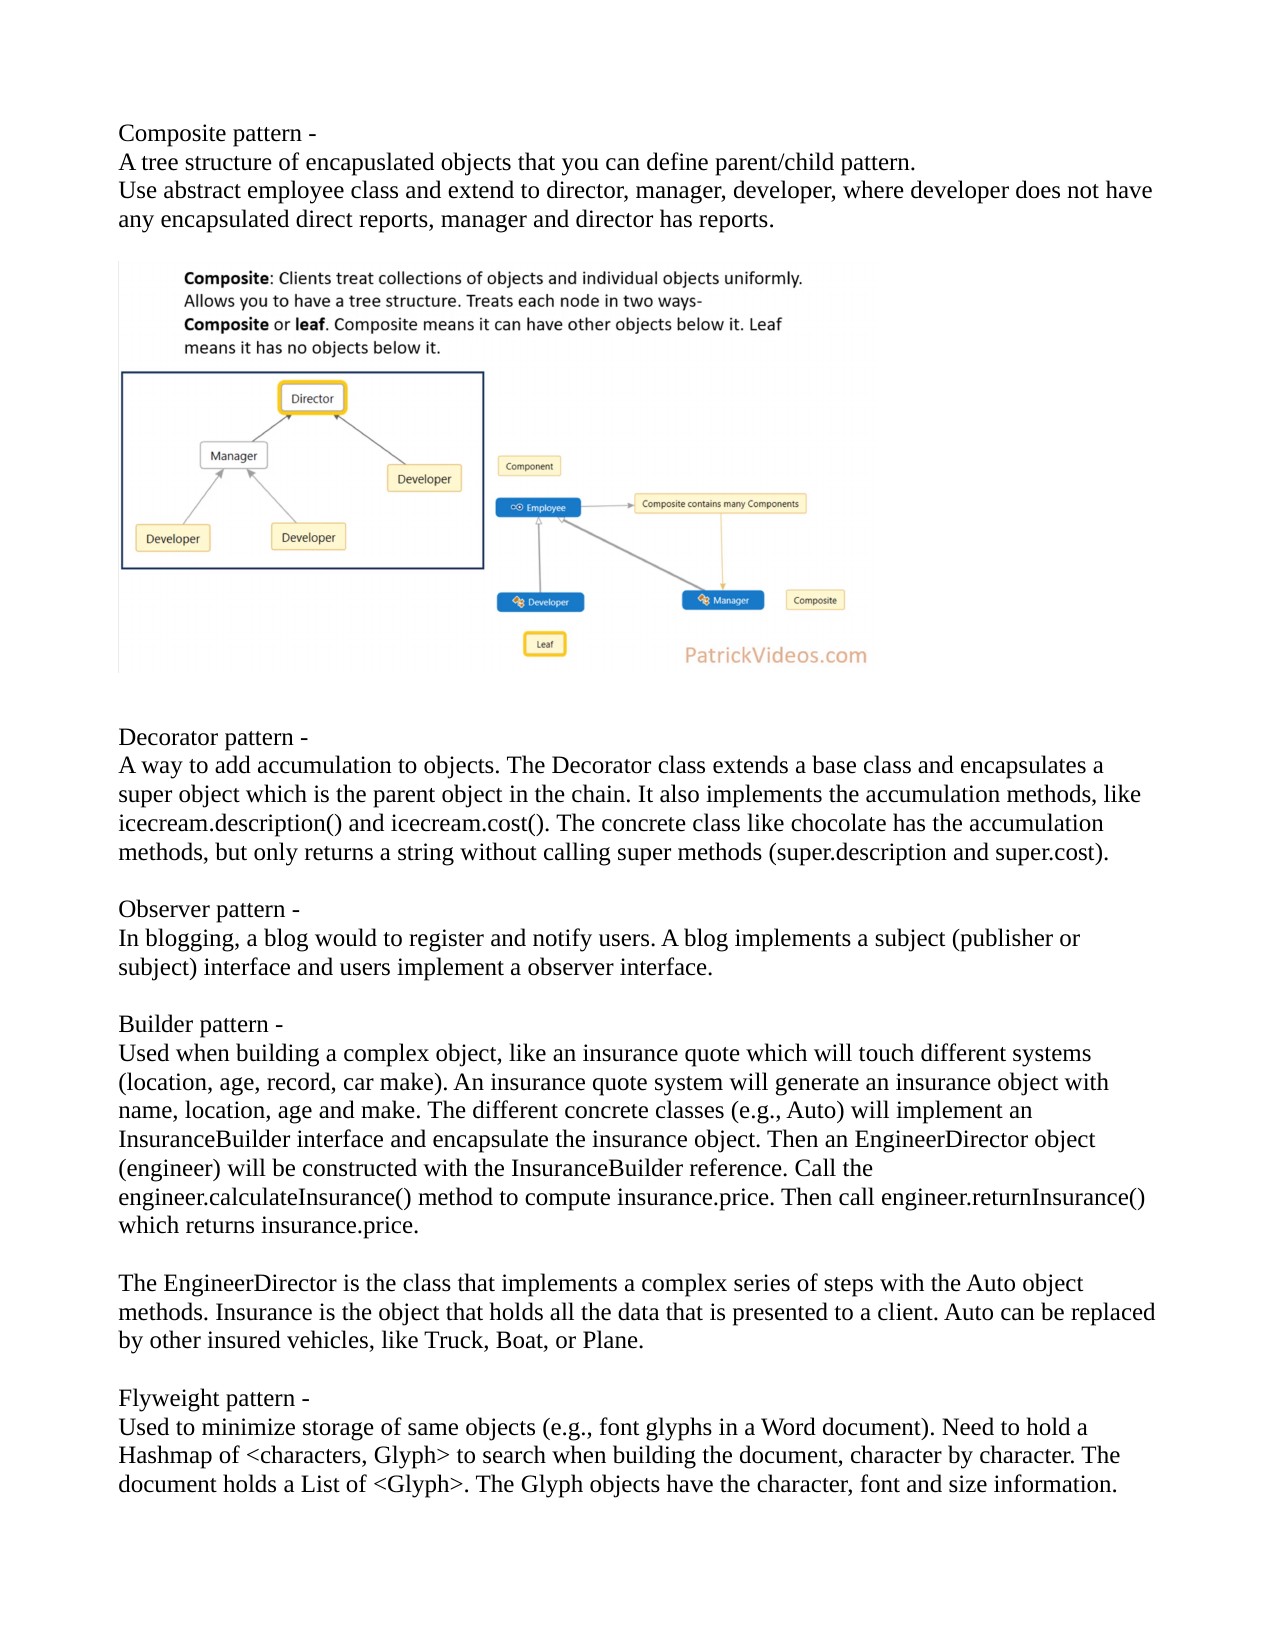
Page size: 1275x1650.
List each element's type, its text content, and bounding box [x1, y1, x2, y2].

text The EngineerDirector is the class that implements a complex series of steps with the Auto object methods. Insurance is the object that holds all the data that is presented to a client. Auto can be replaced by other insured vehicles, like Truck, Boat, or Plane. [118, 1268, 1157, 1354]
picture [118, 261, 880, 673]
text A tree structure of encapuslated objects that you can define parent/child pattern. [118, 147, 1157, 176]
text In blogging, a blog would to register and notify users. A blog implements a subject (publisher or subject) interface and users implement a observer interface. [118, 923, 1157, 981]
text Used when building a complex object, like an insurance quote which will touch different systems (location, age, record, car make). An insurance quote system will generate an insurance object with name, location, age and make. The different concrete classes (e.g., Auto) will implement an InsuranceBuilder interface and encapsulate the insurance object. Then an EngineerDirector object (engineer) will be constructed with the InsuranceBuilder reference. Call the engineer.calculateInsurance() method to compute insurance.price. Then call engineer.returnInsurance() which returns insurance.price. [118, 1038, 1157, 1239]
text Use abstract employee class and extend to director, manager, developer, where developer does not have any encapsulated direct reports, manager and director has reports. [118, 176, 1157, 233]
text Builder pattern - [118, 1009, 1157, 1038]
text Decorator pattern - [118, 722, 1157, 751]
text Flyweight pattern - [118, 1383, 1157, 1412]
text A way to add accumulation to objects. The Decorator class extends a base class and encapsulates a super object which is the parent object in the chain. It also implements the accumulation methods, like icecream.description() and icecream.cost(). The concrete class like chocolate has the accumulation methods, but only returns a string without calling super methods (super.description and super.cost). [118, 751, 1157, 866]
text Composite pattern - [118, 118, 1157, 147]
text Used to minimize storage of same objects (e.g., font glyphs in a Word document). Need to hold a Hashmap of <characters, Glyph> to search when building the document, character by character. The document holds a List of <Glyph>. The Glyph objects have the character, font and size information. [118, 1412, 1157, 1498]
text Observer pattern - [118, 894, 1157, 923]
